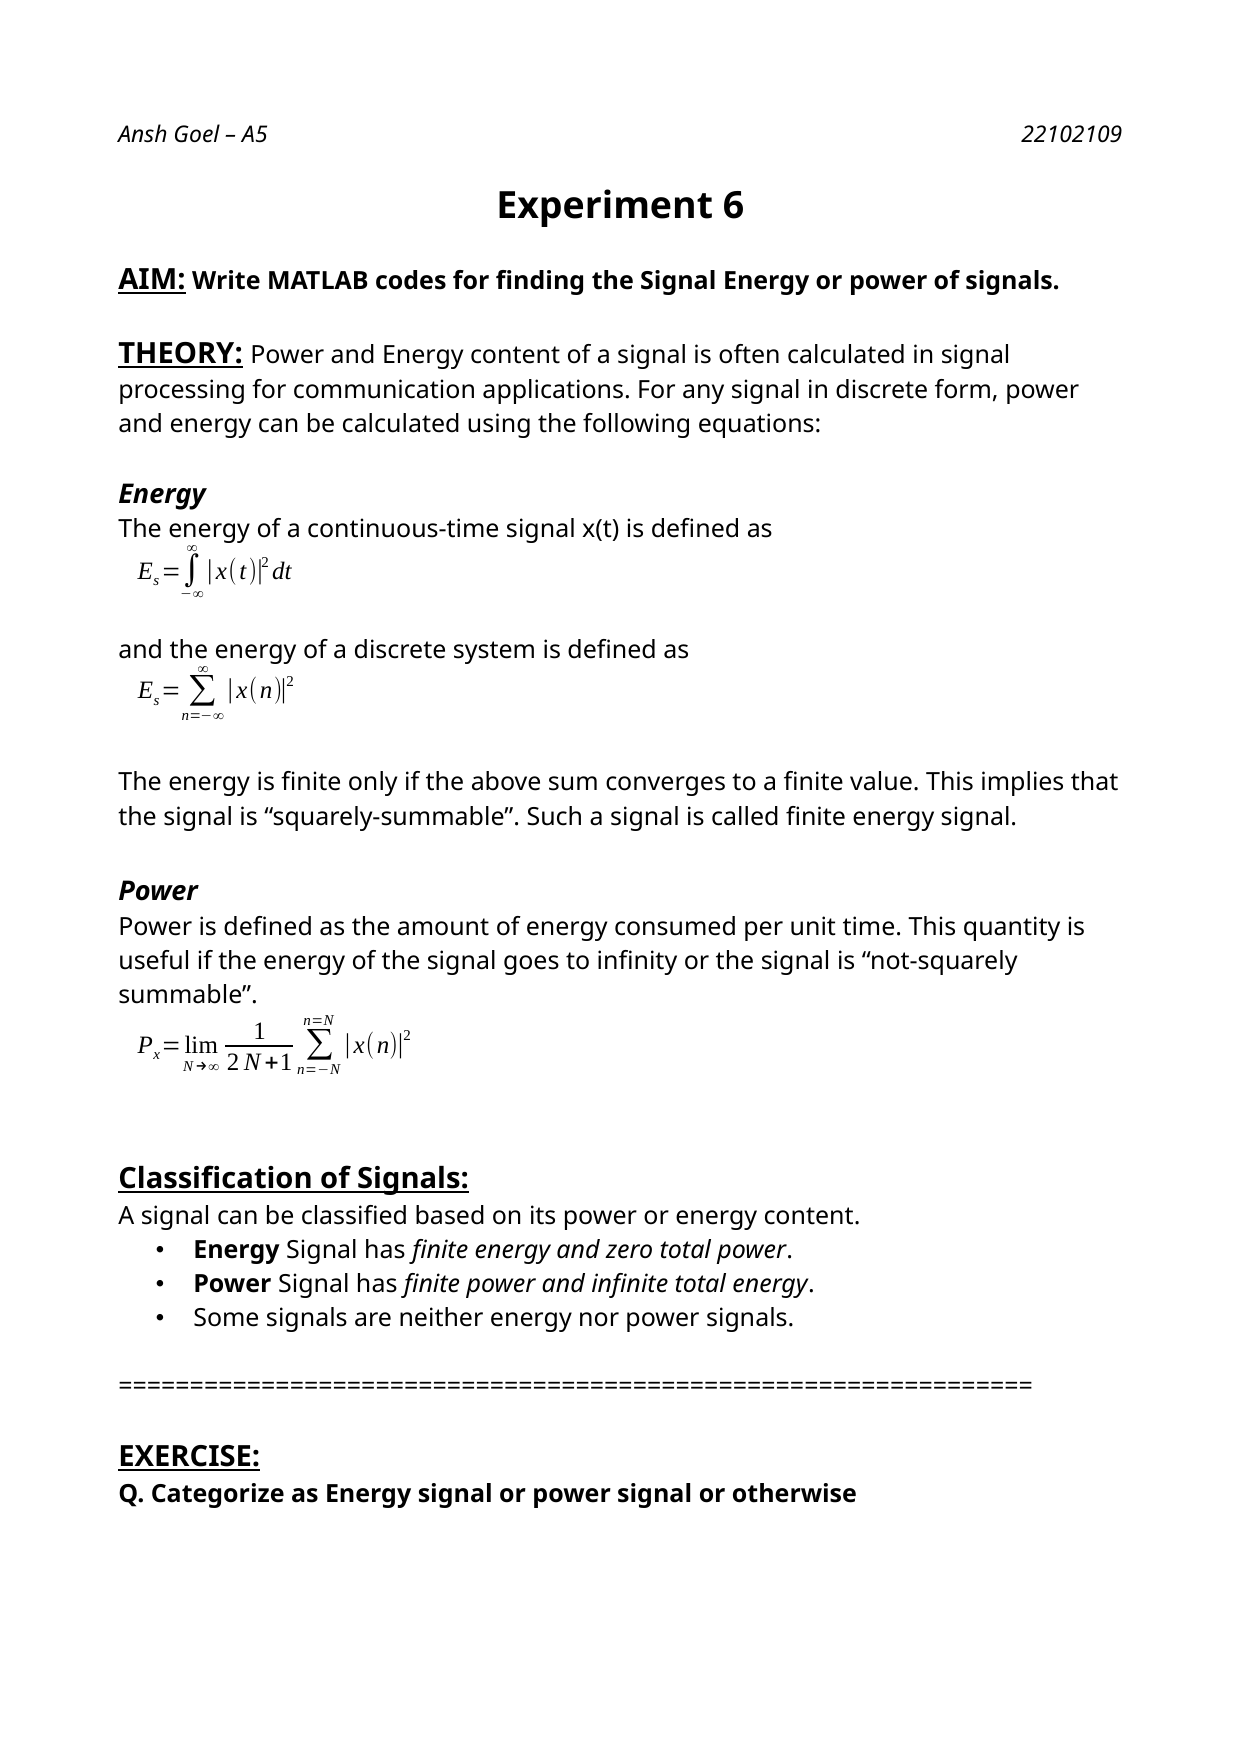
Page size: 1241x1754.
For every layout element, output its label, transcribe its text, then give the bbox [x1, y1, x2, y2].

text The energy of a continuous-time signal x(t) is defined as [118, 511, 1122, 545]
text THEORY: Power and Energy content of a signal is often calculated in signal processing for communication applications. For any signal in discrete form, power and energy can be calculated using the following equations: [118, 332, 1122, 440]
list Some signals are neither energy nor power signals. [156, 1299, 1122, 1333]
text ================================================================ [118, 1368, 1122, 1402]
list Energy Signal has finite energy and zero total power. [156, 1231, 1122, 1265]
text A signal can be classified based on its power or energy content. [118, 1197, 1122, 1231]
text Power is defined as the amount of energy consumed per unit time. This quantity is useful if the energy of the signal goes to infinity or the signal is “not-squarely summable”. [118, 909, 1122, 1011]
text and the energy of a discrete system is defined as [118, 632, 1122, 666]
list Power Signal has finite power and infinite total energy. [156, 1265, 1122, 1299]
text Q. Categorize as Energy signal or power signal or otherwise [118, 1475, 1122, 1509]
text AIM: Write MATLAB codes for finding the Signal Energy or power of signals. [118, 259, 1122, 298]
text Experiment 6 [118, 179, 1122, 230]
text EXERCISE: [118, 1436, 1122, 1475]
text Energy [118, 474, 1122, 511]
text Classification of Signals: [118, 1158, 1122, 1197]
text The energy is finite only if the above sum converges to a finite value. This implies that the signal is “squarely-summable”. Such a signal is called finite energy signal. [118, 764, 1122, 832]
text Power [118, 872, 1122, 909]
